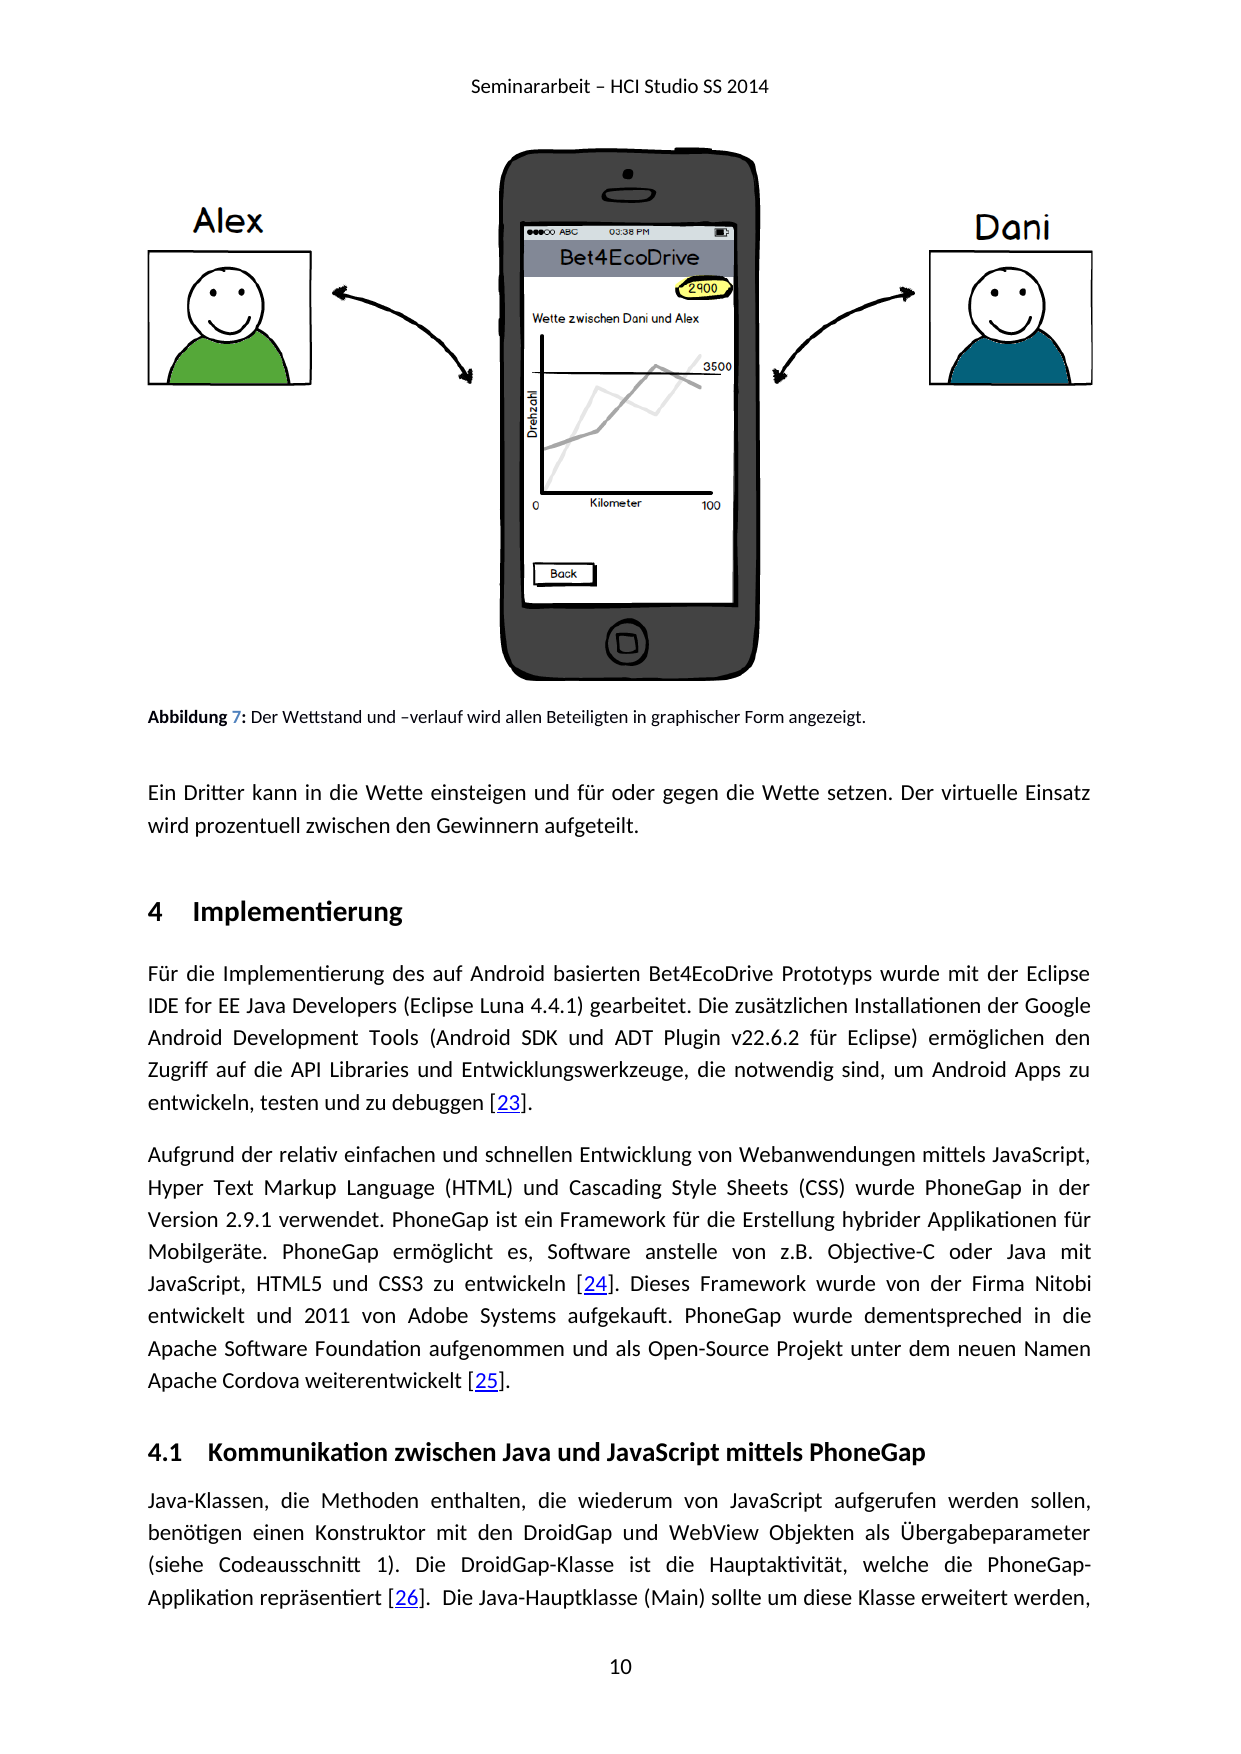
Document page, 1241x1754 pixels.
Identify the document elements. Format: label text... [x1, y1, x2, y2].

subtitle Implementierung [148, 893, 1093, 928]
picture [147, 147, 1093, 681]
subtitle Kommunikation zwischen Java und JavaScript mittels PhoneGap [148, 1436, 1093, 1469]
text Abbildung 7: Der Wettstand und –verlauf wird allen Beteiligten in graphischer Form angezeigt. [148, 706, 1093, 728]
text Aufgrund der relativ einfachen und schnellen Entwicklung von Webanwendungen mittels JavaScript, Hyper Text Markup Language (HTML) und Cascading Style Sheets (CSS) wurde PhoneGap in der Version 2.9.1 verwendet. PhoneGap ist ein Framework für die Erstellung hybrider Applikationen für Mobilgeräte. PhoneGap ermöglicht es, Software anstelle von z.B. Objective-C oder Java mit JavaScript, HTML5 und CSS3 zu entwickeln [24]. Dieses Framework wurde von der Firma Nitobi entwickelt und 2011 von Adobe Systems aufgekauft. PhoneGap wurde dementspreched in die Apache Software Foundation aufgenommen und als Open-Source Projekt unter dem neuen Namen Apache Cordova weiterentwickelt [25]. [148, 1141, 1093, 1394]
text Für die Implementierung des auf Android basierten Bet4EcoDrive Prototyps wurde mit der Eclipse IDE for EE Java Developers (Eclipse Luna 4.4.1) gearbeitet. Die zusätzlichen Installationen der Google Android Development Tools (Android SDK und ADT Plugin v22.6.2 für Eclipse) ermöglichen den Zugriff auf die API Libraries und Entwicklungswerkzeuge, die notwendig sind, um Android Apps zu entwickeln, testen und zu debuggen [23]. [148, 959, 1093, 1116]
text Java-Klassen, die Methoden enthalten, die wiederum von JavaScript aufgerufen werden sollen, benötigen einen Konstruktor mit den DroidGap und WebView Objekten als Übergabeparameter (siehe Codeausschnitt 1). Die DroidGap-Klasse ist die Hauptaktivität, welche die PhoneGap-Applikation repräsentiert [26]. Die Java-Hauptklasse (Main) sollte um diese Klasse erweitert werden, [148, 1486, 1093, 1611]
text Ein Dritter kann in die Wette einsteigen und für oder gegen die Wette setzen. Der virtuelle Einsatz wird prozentuell zwischen den Gewinnern aufgeteilt. [148, 778, 1093, 839]
